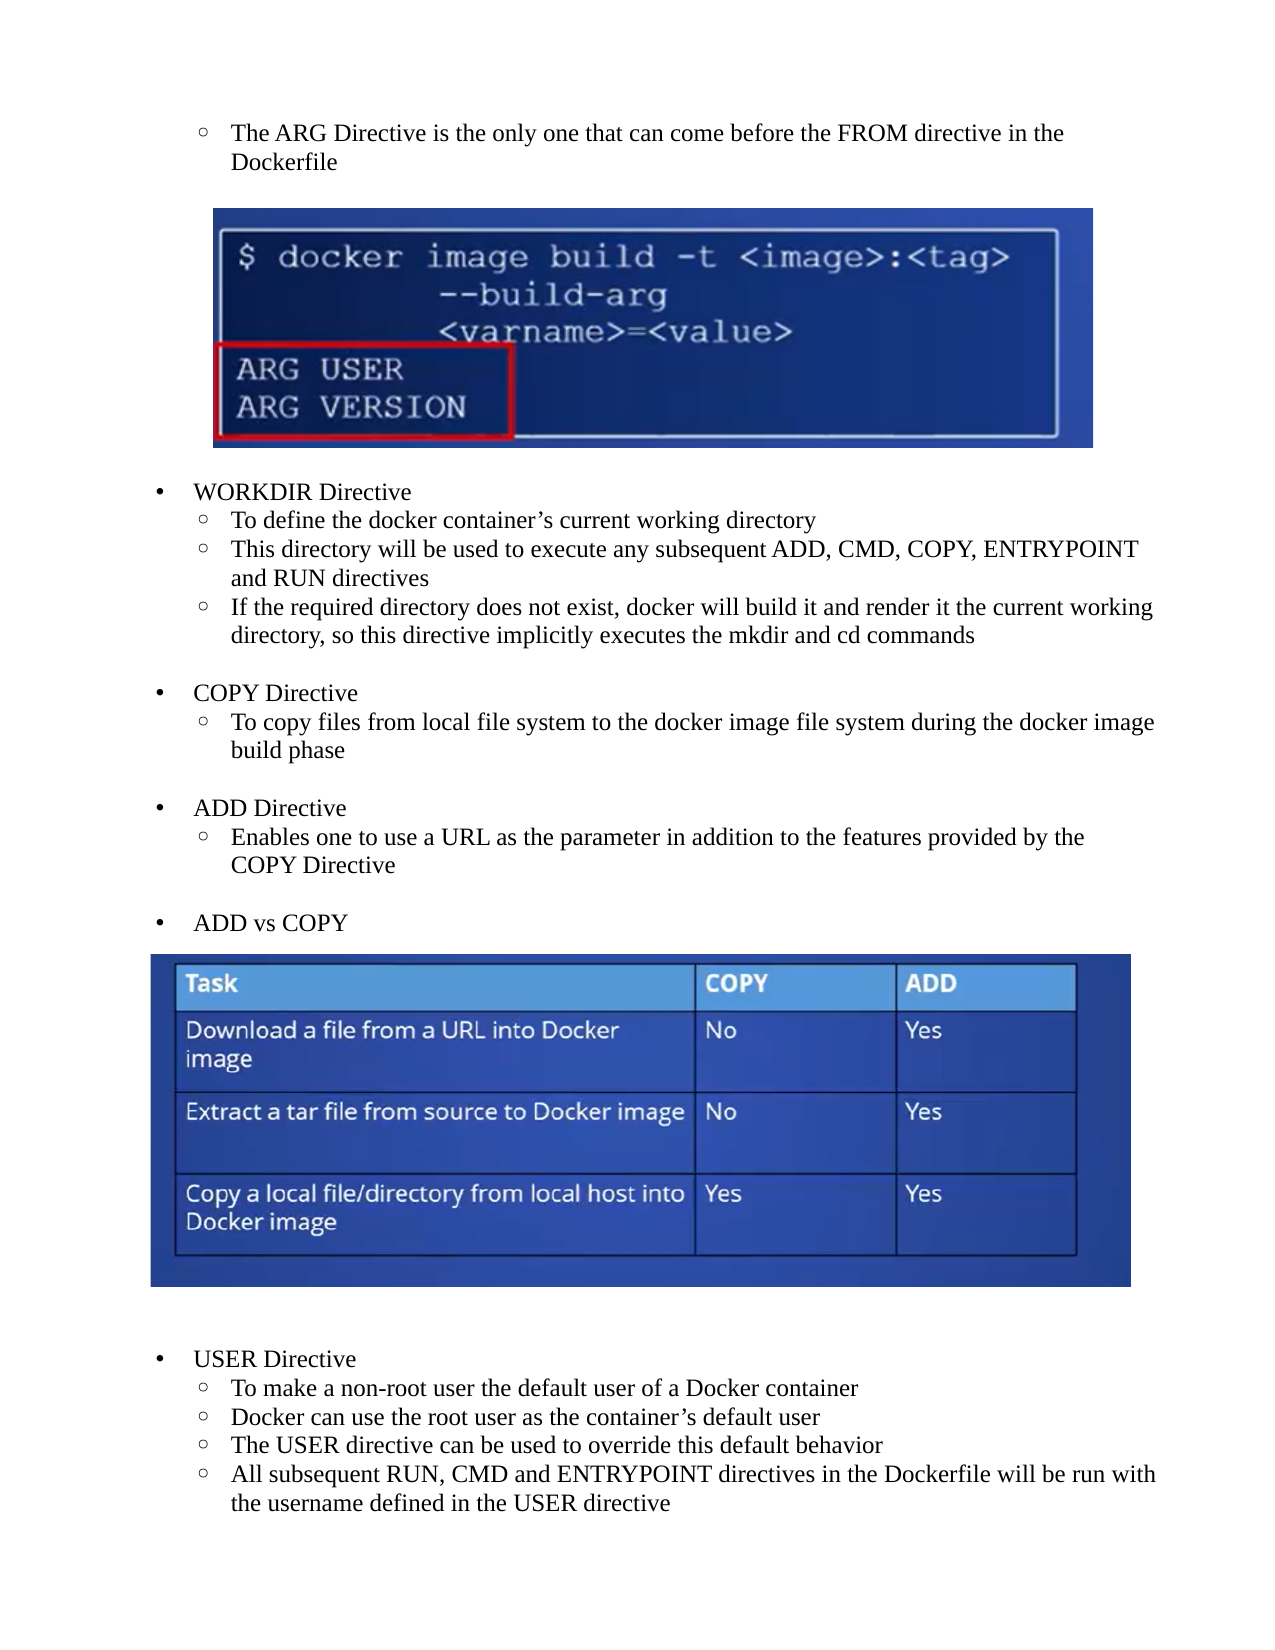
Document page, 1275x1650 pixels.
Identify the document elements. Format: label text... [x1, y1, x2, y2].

list To make a non-root user the default user of a Docker container [193, 1373, 1157, 1402]
list The ARG Directive is the only one that can come before the FROM directive in the Dockerfile [193, 118, 1157, 176]
list The USER directive can be used to override this default behavior [193, 1431, 1157, 1459]
picture [150, 954, 1131, 1287]
list COPY Directive [156, 678, 1157, 707]
list Enables one to use a URL as the parameter in addition to the features provided by the COPY Directive [193, 822, 1157, 879]
list USER Directive [156, 1344, 1157, 1373]
list All subsequent RUN, CMD and ENTRYPOINT directives in the Dockerfile will be run with the username defined in the USER directive [193, 1459, 1157, 1517]
list WORKDIR Directive [156, 477, 1157, 506]
list This directory will be used to execute any subsequent ADD, CMD, COPY, ENTRYPOINT and RUN directives [193, 534, 1157, 592]
list If the required directory does not exist, docker will build it and render it the current working directory, so this directive implicitly executes the mkdir and cd commands [193, 592, 1157, 649]
list To define the docker container’s current working directory [193, 506, 1157, 534]
list ADD vs COPY [156, 908, 1157, 937]
list To copy files from local file system to the docker image file system during the docker image build phase [193, 707, 1157, 764]
picture [213, 208, 1094, 448]
list Docker can use the root user as the container’s default user [193, 1402, 1157, 1431]
list ADD Directive [156, 793, 1157, 822]
